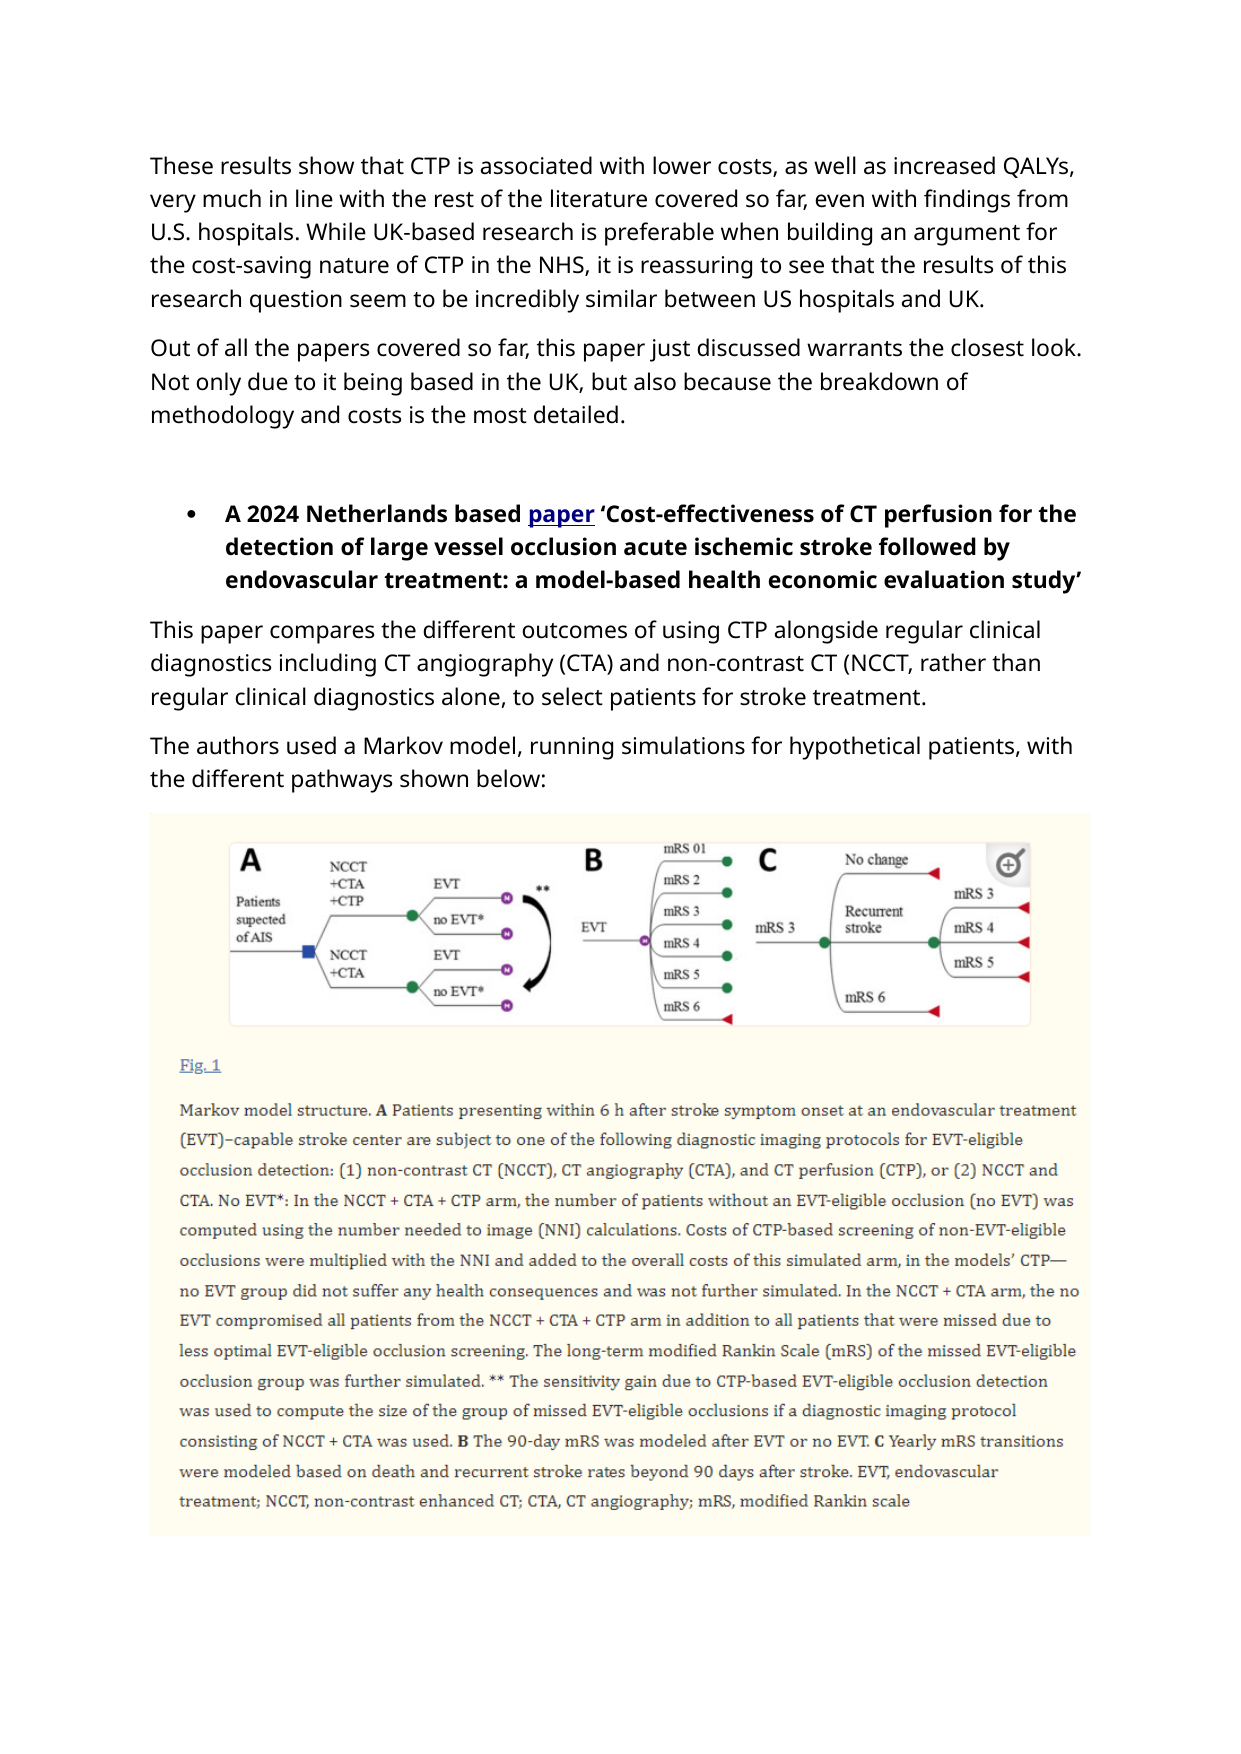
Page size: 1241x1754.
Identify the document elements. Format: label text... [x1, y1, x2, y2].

text These results show that CTP is associated with lower costs, as well as increased QALYs, very much in line with the rest of the literature covered so far, even with findings from U.S. hospitals. While UK-based research is preferable when building an argument for the cost-saving nature of CTP in the NHS, it is reassuring to see that the results of this research question seem to be incredibly similar between US hospitals and UK. [150, 150, 1090, 314]
text Out of all the papers covered so far, this paper just discussed warrants the closest look. Not only due to it being based in the UK, but also because the breakdown of methodology and costs is the most detailed. [150, 332, 1090, 430]
list A 2024 Netherlands based paper ‘Cost-effectiveness of CT perfusion for the detection of large vessel occlusion acute ischemic stroke followed by endovascular treatment: a model-based health economic evaluation study’ [187, 498, 1090, 596]
text This paper compares the different outcomes of using CTP alongside regular clinical diagnostics including CT angiography (CTA) and non-contrast CT (NCCT, rather than regular clinical diagnostics alone, to select patients for stroke treatment. [150, 614, 1090, 712]
text The authors used a Markov model, running simulations for hypothetical patients, with the different pathways shown below: [150, 730, 1090, 794]
